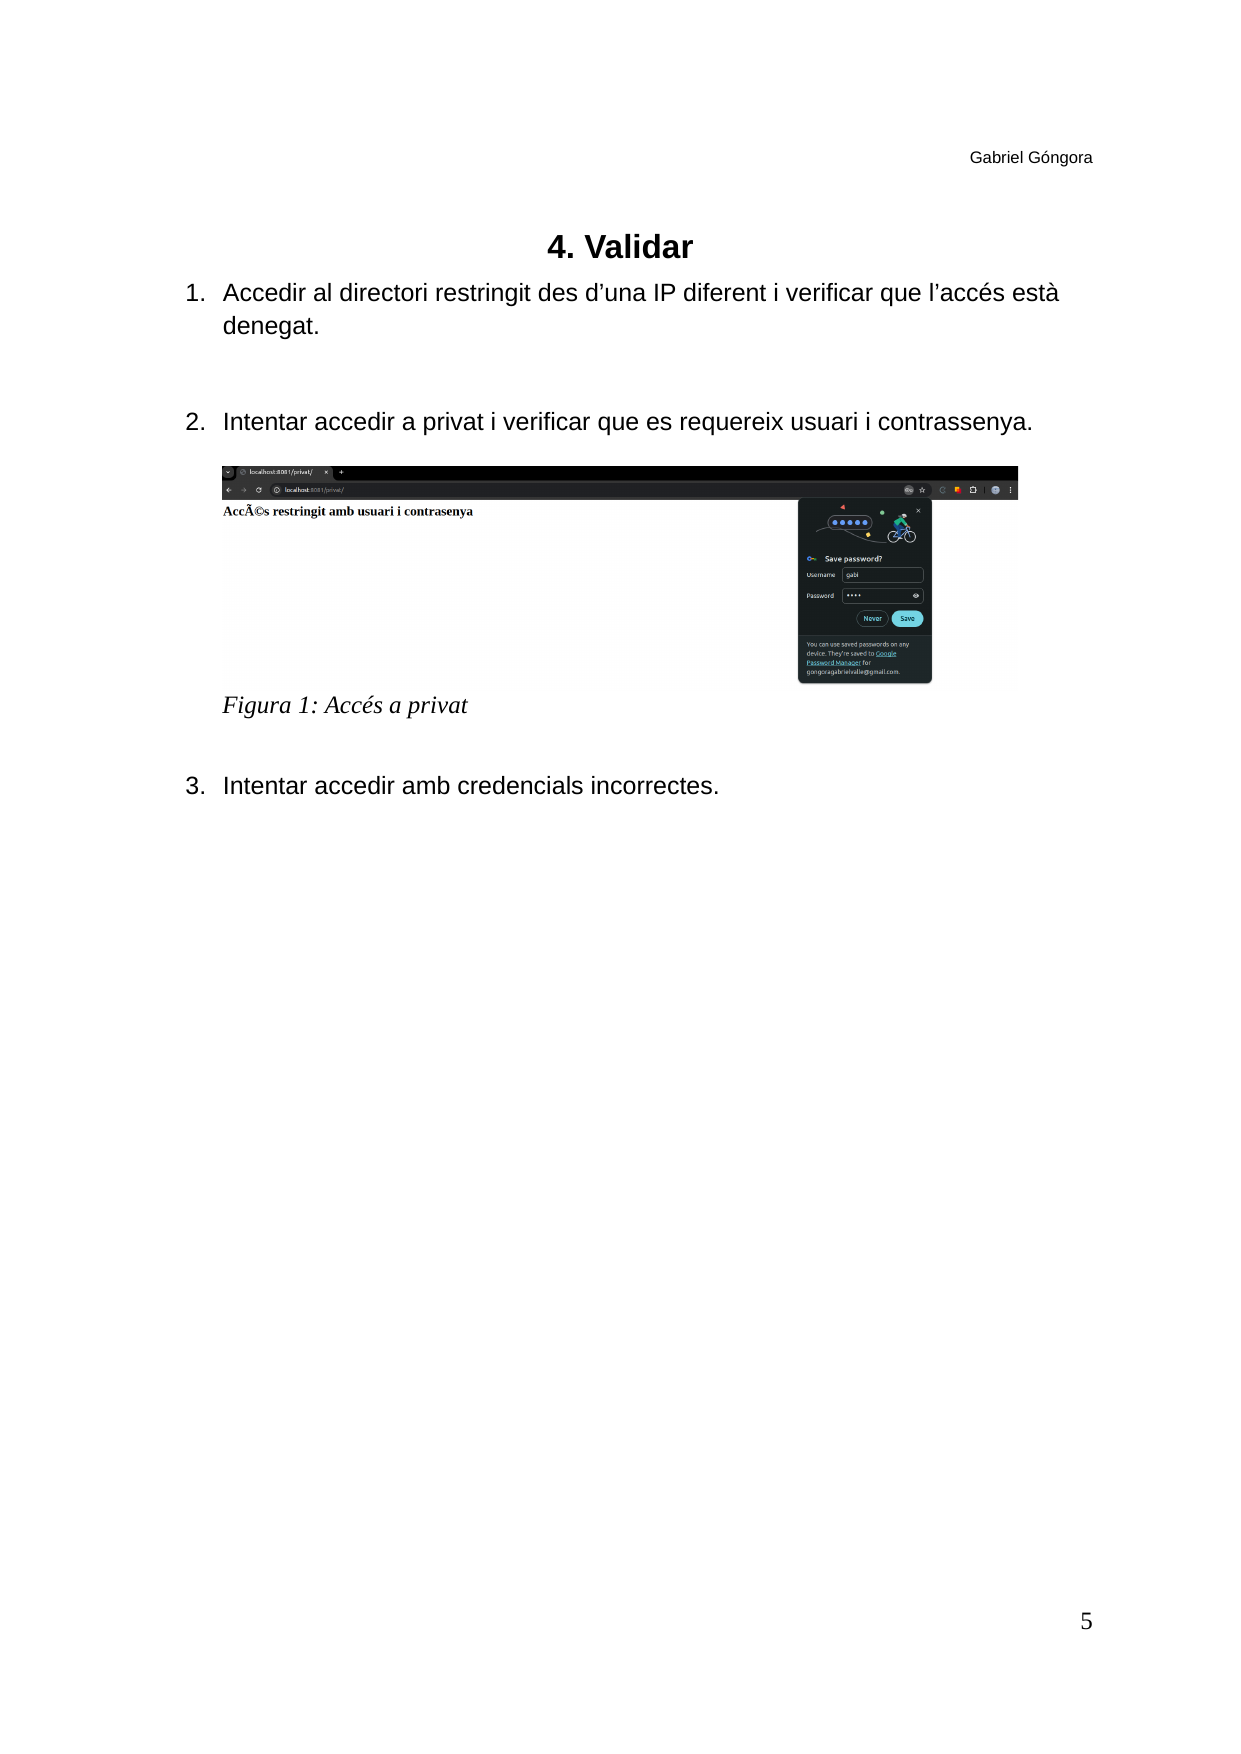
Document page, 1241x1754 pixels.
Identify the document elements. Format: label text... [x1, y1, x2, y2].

picture [222, 466, 1019, 691]
list Figura 1: Accés a privat [222, 691, 1018, 719]
list Intentar accedir a privat i verificar que es requereix usuari i contrassenya. [185, 407, 1093, 435]
subtitle 4. Validar [148, 227, 1093, 266]
list Accedir al directori restringit des d’una IP diferent i verificar que l’accés està denegat. [185, 278, 1093, 340]
list Intentar accedir amb credencials incorrectes. [185, 771, 1093, 800]
